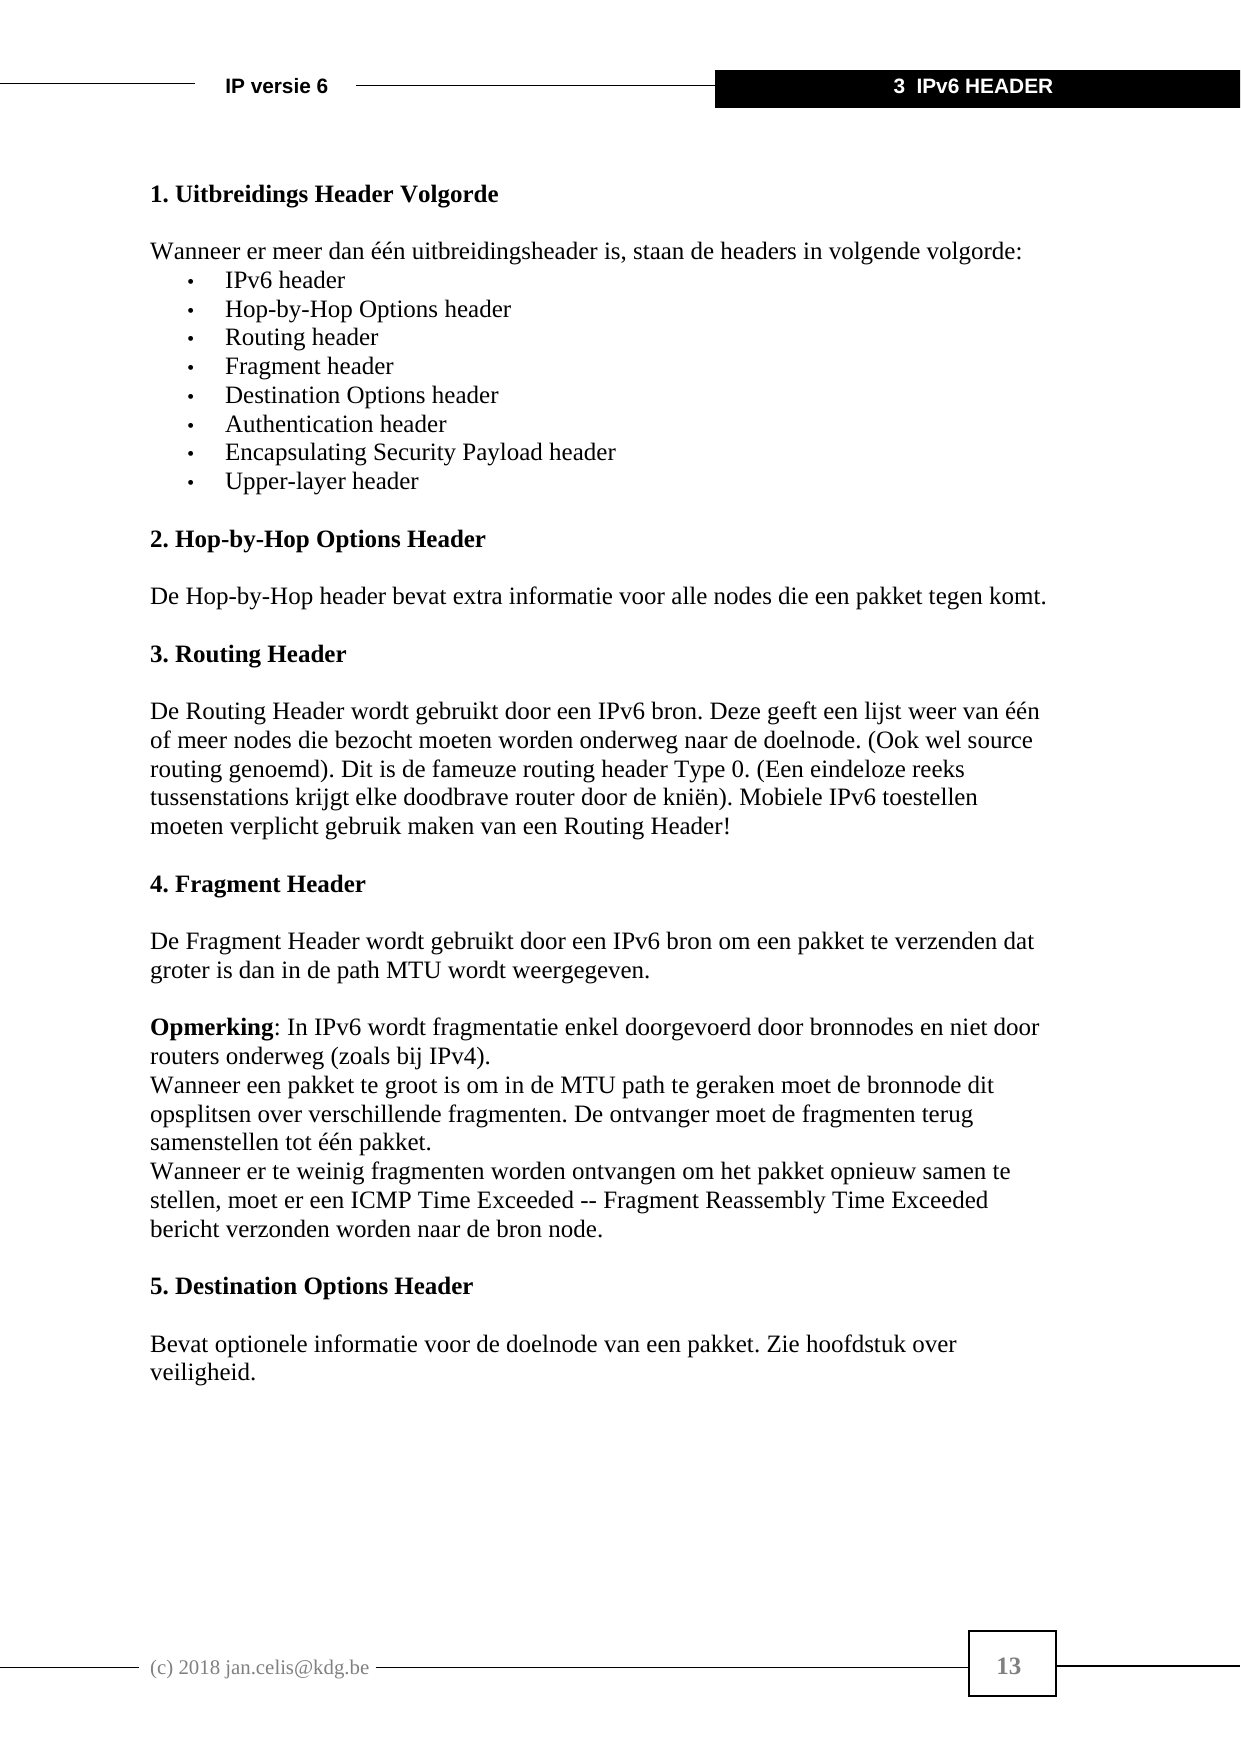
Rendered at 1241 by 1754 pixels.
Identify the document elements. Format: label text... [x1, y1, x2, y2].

list Authentication header [187, 409, 1053, 437]
text 5. Destination Options Header [150, 1271, 1053, 1300]
list Routing header [187, 322, 1053, 351]
text Wanneer er meer dan één uitbreidingsheader is, staan de headers in volgende volgorde: [150, 236, 1053, 265]
text Wanneer een pakket te groot is om in de MTU path te geraken moet de bronnode dit opsplitsen over verschillende fragmenten. De ontvanger moet de fragmenten terug samenstellen tot één pakket. [150, 1070, 1053, 1156]
list Fragment header [187, 351, 1053, 380]
text 1. Uitbreidings Header Volgorde [150, 179, 1053, 207]
text De Hop-by-Hop header bevat extra informatie voor alle nodes die een pakket tegen komt. [150, 581, 1053, 610]
list Destination Options header [187, 380, 1053, 409]
list Hop-by-Hop Options header [187, 294, 1053, 322]
text Wanneer er te weinig fragmenten worden ontvangen om het pakket opnieuw samen te stellen, moet er een ICMP Time Exceeded -- Fragment Reassembly Time Exceeded bericht verzonden worden naar de bron node. [150, 1156, 1053, 1242]
list Upper-layer header [187, 466, 1053, 495]
text 4. Fragment Header [150, 869, 1053, 897]
list IPv6 header [187, 265, 1053, 294]
text Opmerking: In IPv6 wordt fragmentatie enkel doorgevoerd door bronnodes en niet door routers onderweg (zoals bij IPv4). [150, 1012, 1053, 1070]
text 2. Hop-by-Hop Options Header [150, 524, 1053, 552]
text De Routing Header wordt gebruikt door een IPv6 bron. Deze geeft een lijst weer van één of meer nodes die bezocht moeten worden onderweg naar de doelnode. (Ook wel source routing genoemd). Dit is de fameuze routing header Type 0. (Een eindeloze reeks tussenstations krijgt elke doodbrave router door de kniën). Mobiele IPv6 toestellen moeten verplicht gebruik maken van een Routing Header! [150, 696, 1053, 840]
list Encapsulating Security Payload header [187, 437, 1053, 466]
text Bevat optionele informatie voor de doelnode van een pakket. Zie hoofdstuk over veiligheid. [150, 1329, 1053, 1386]
text De Fragment Header wordt gebruikt door een IPv6 bron om een pakket te verzenden dat groter is dan in de path MTU wordt weergegeven. [150, 926, 1053, 984]
text 3. Routing Header [150, 639, 1053, 667]
